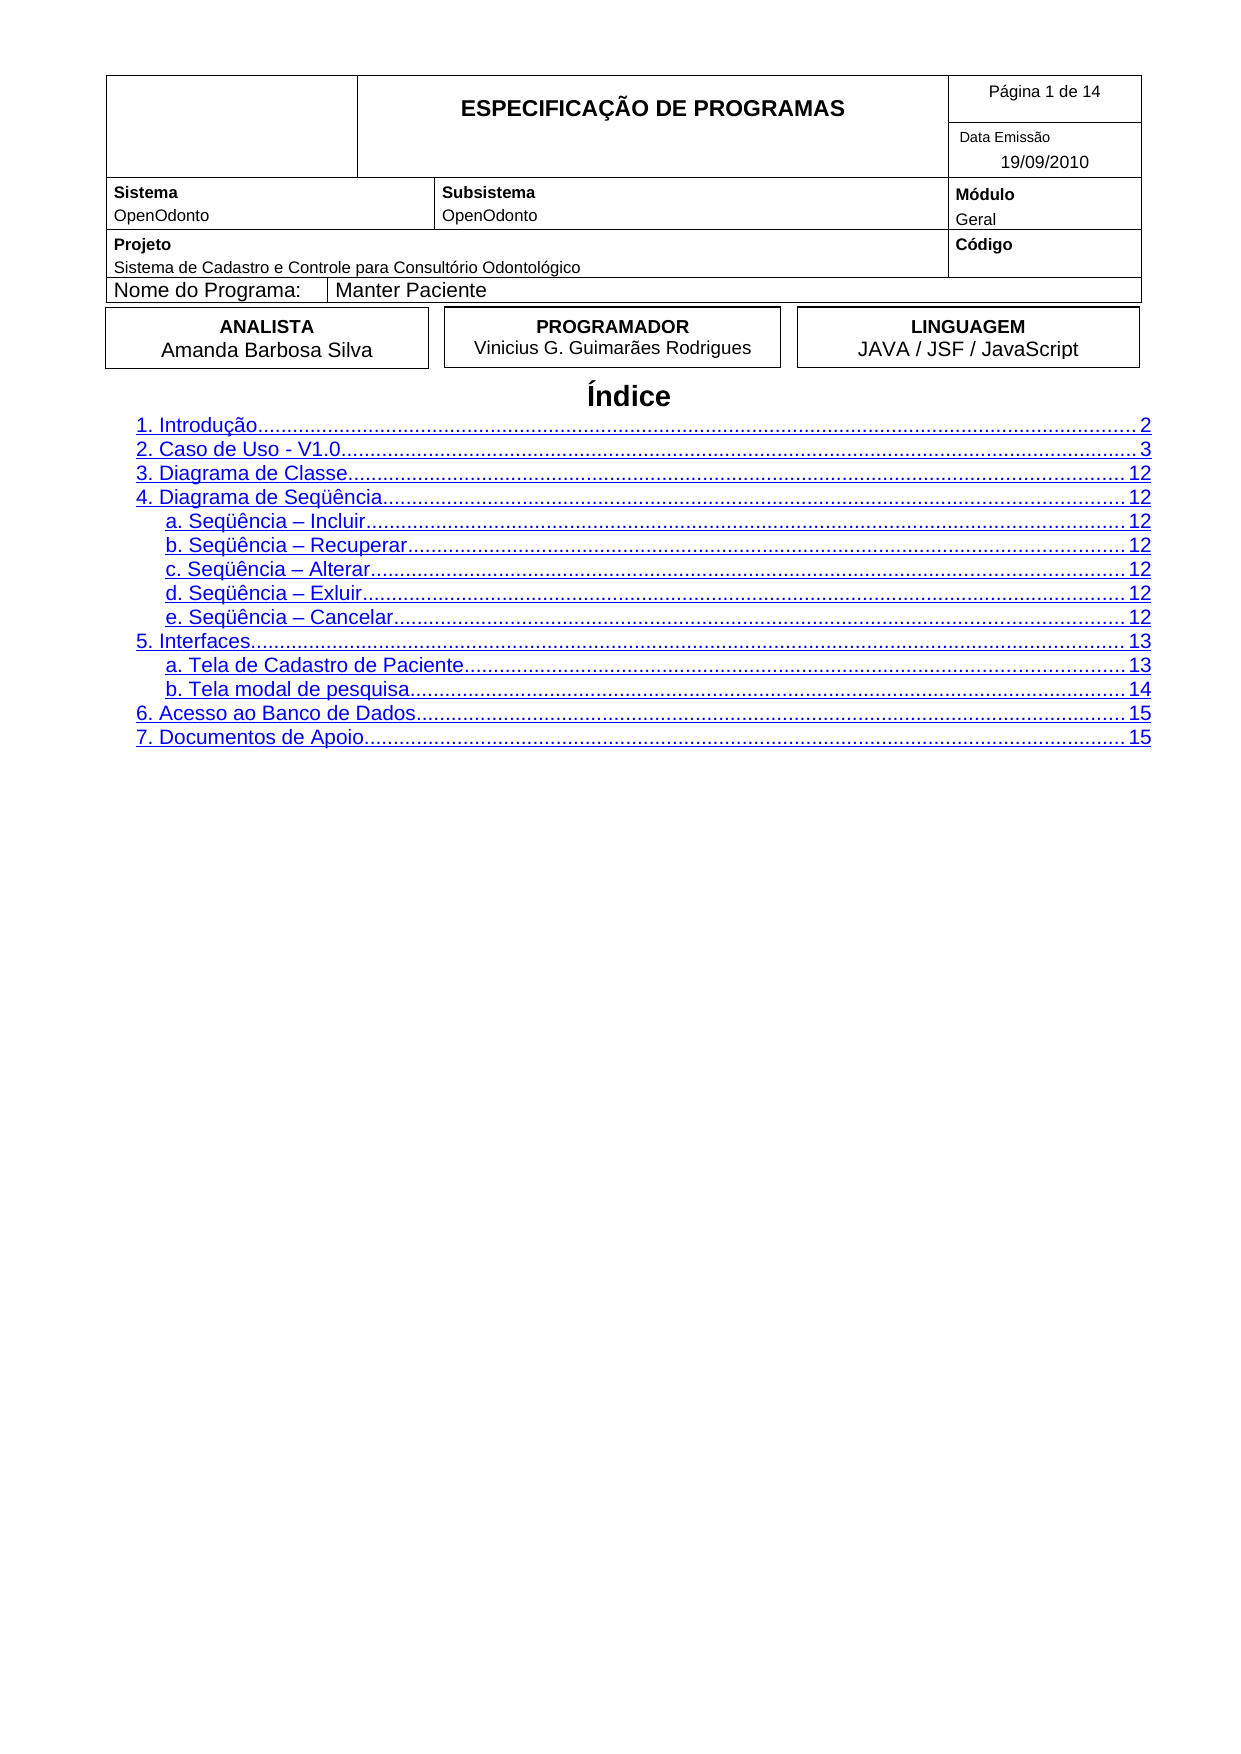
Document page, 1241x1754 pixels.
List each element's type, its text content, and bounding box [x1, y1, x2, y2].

list 5. Interfaces 13 [106, 629, 1151, 653]
list e. Seqüência – Cancelar 12 [136, 605, 1151, 629]
list 7. Documentos de Apoio 15 [106, 724, 1151, 748]
list c. Seqüência – Alterar 12 [136, 557, 1151, 581]
list 3. Diagrama de Classe 12 [106, 461, 1151, 485]
subtitle Índice [106, 379, 1151, 413]
list a. Tela de Cadastro de Paciente 13 [136, 653, 1151, 677]
list b. Seqüência – Recuperar 12 [136, 533, 1151, 557]
list d. Seqüência – Exluir 12 [136, 581, 1151, 605]
list 4. Diagrama de Seqüência 12 [106, 485, 1151, 509]
list a. Seqüência – Incluir 12 [136, 509, 1151, 533]
list 6. Acesso ao Banco de Dados 15 [106, 701, 1151, 724]
list b. Tela modal de pesquisa 14 [136, 677, 1151, 701]
list 1. Introdução 2 [106, 413, 1151, 437]
list 2. Caso de Uso - V1.0 3 [106, 437, 1151, 461]
